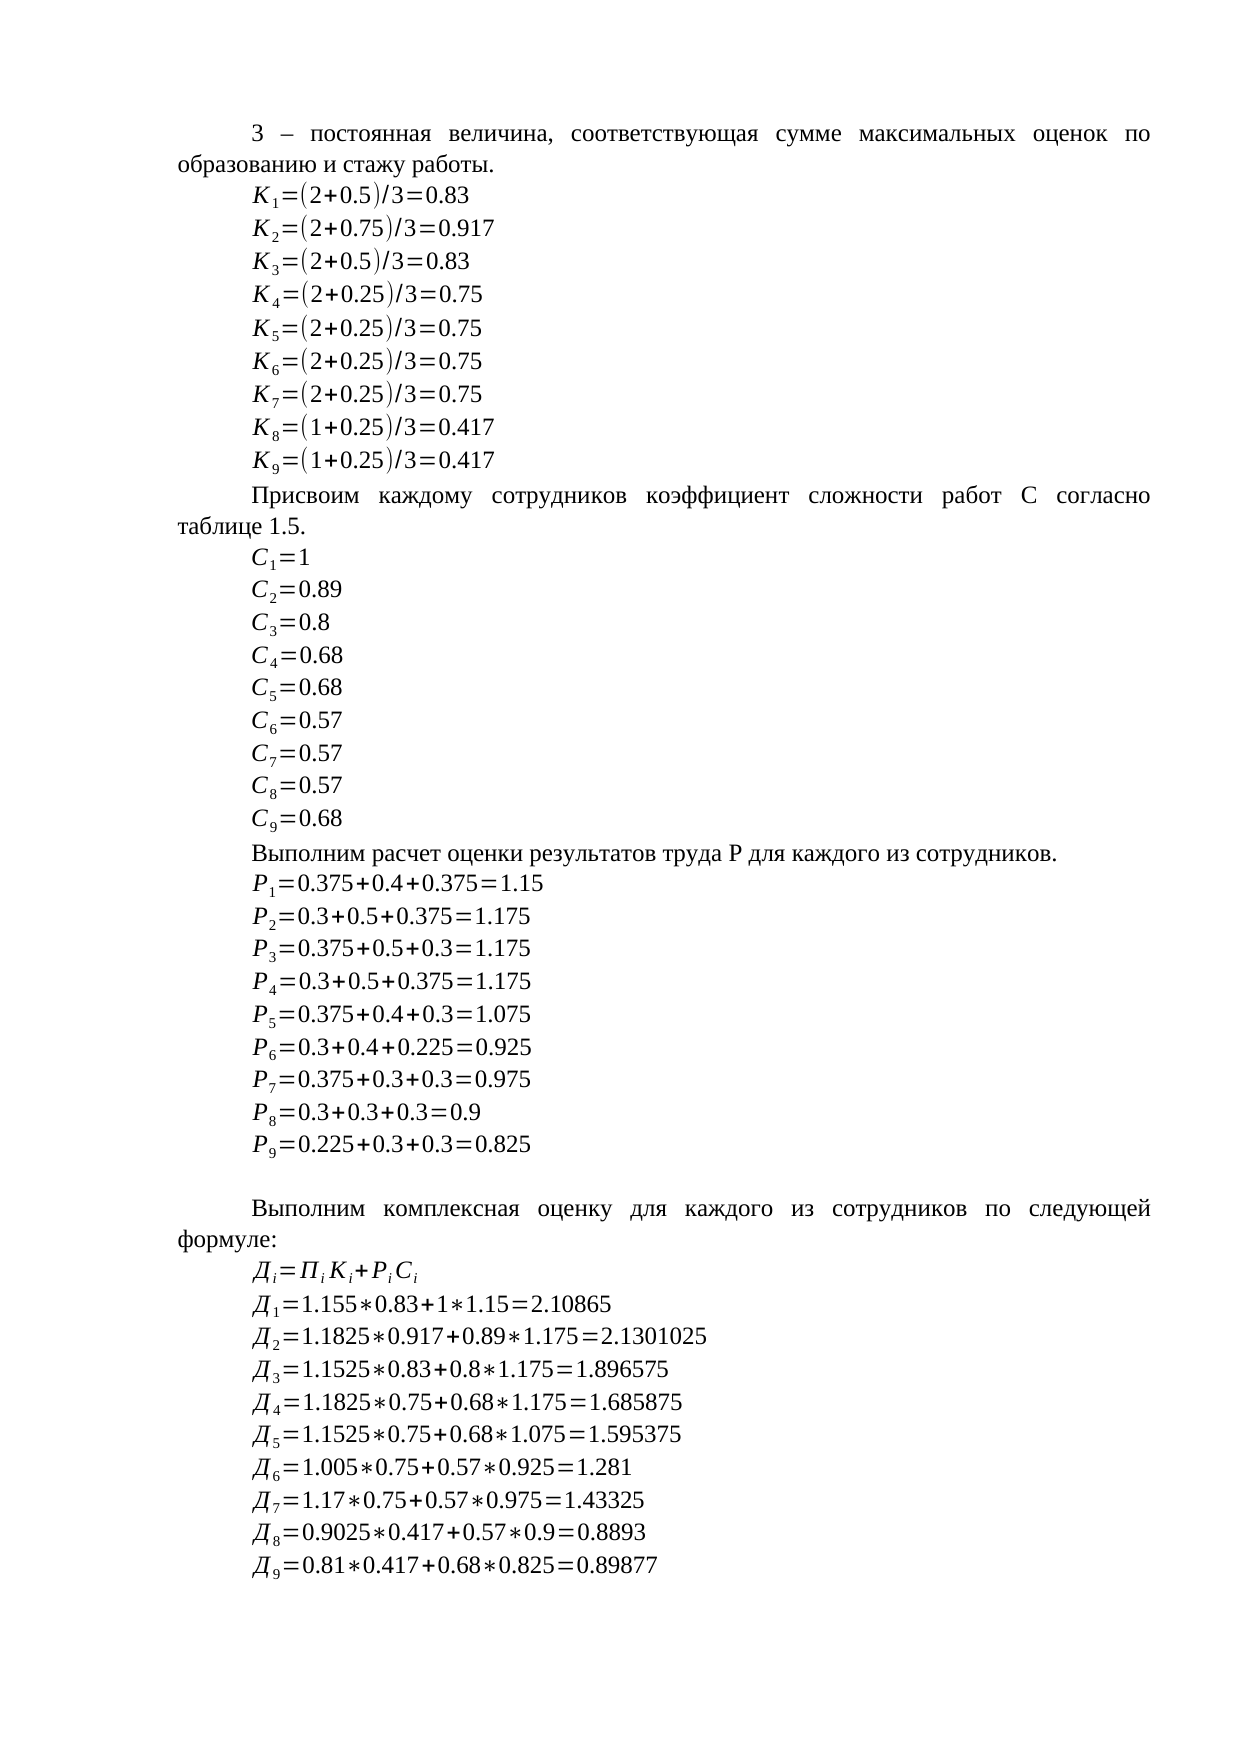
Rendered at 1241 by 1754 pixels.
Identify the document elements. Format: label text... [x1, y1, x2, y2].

text Присвоим каждому сотрудников коэффициент сложности работ C согласно таблице 1.5. [177, 480, 1152, 540]
text 3 – постоянная величина, соответствующая сумме максимальных оценок по образованию и стажу работы. [177, 118, 1152, 178]
text Выполним расчет оценки результатов труда P для каждого из сотрудников. [177, 838, 1152, 867]
text Выполним комплексная оценку для каждого из сотрудников по следующей формуле: [177, 1193, 1152, 1253]
